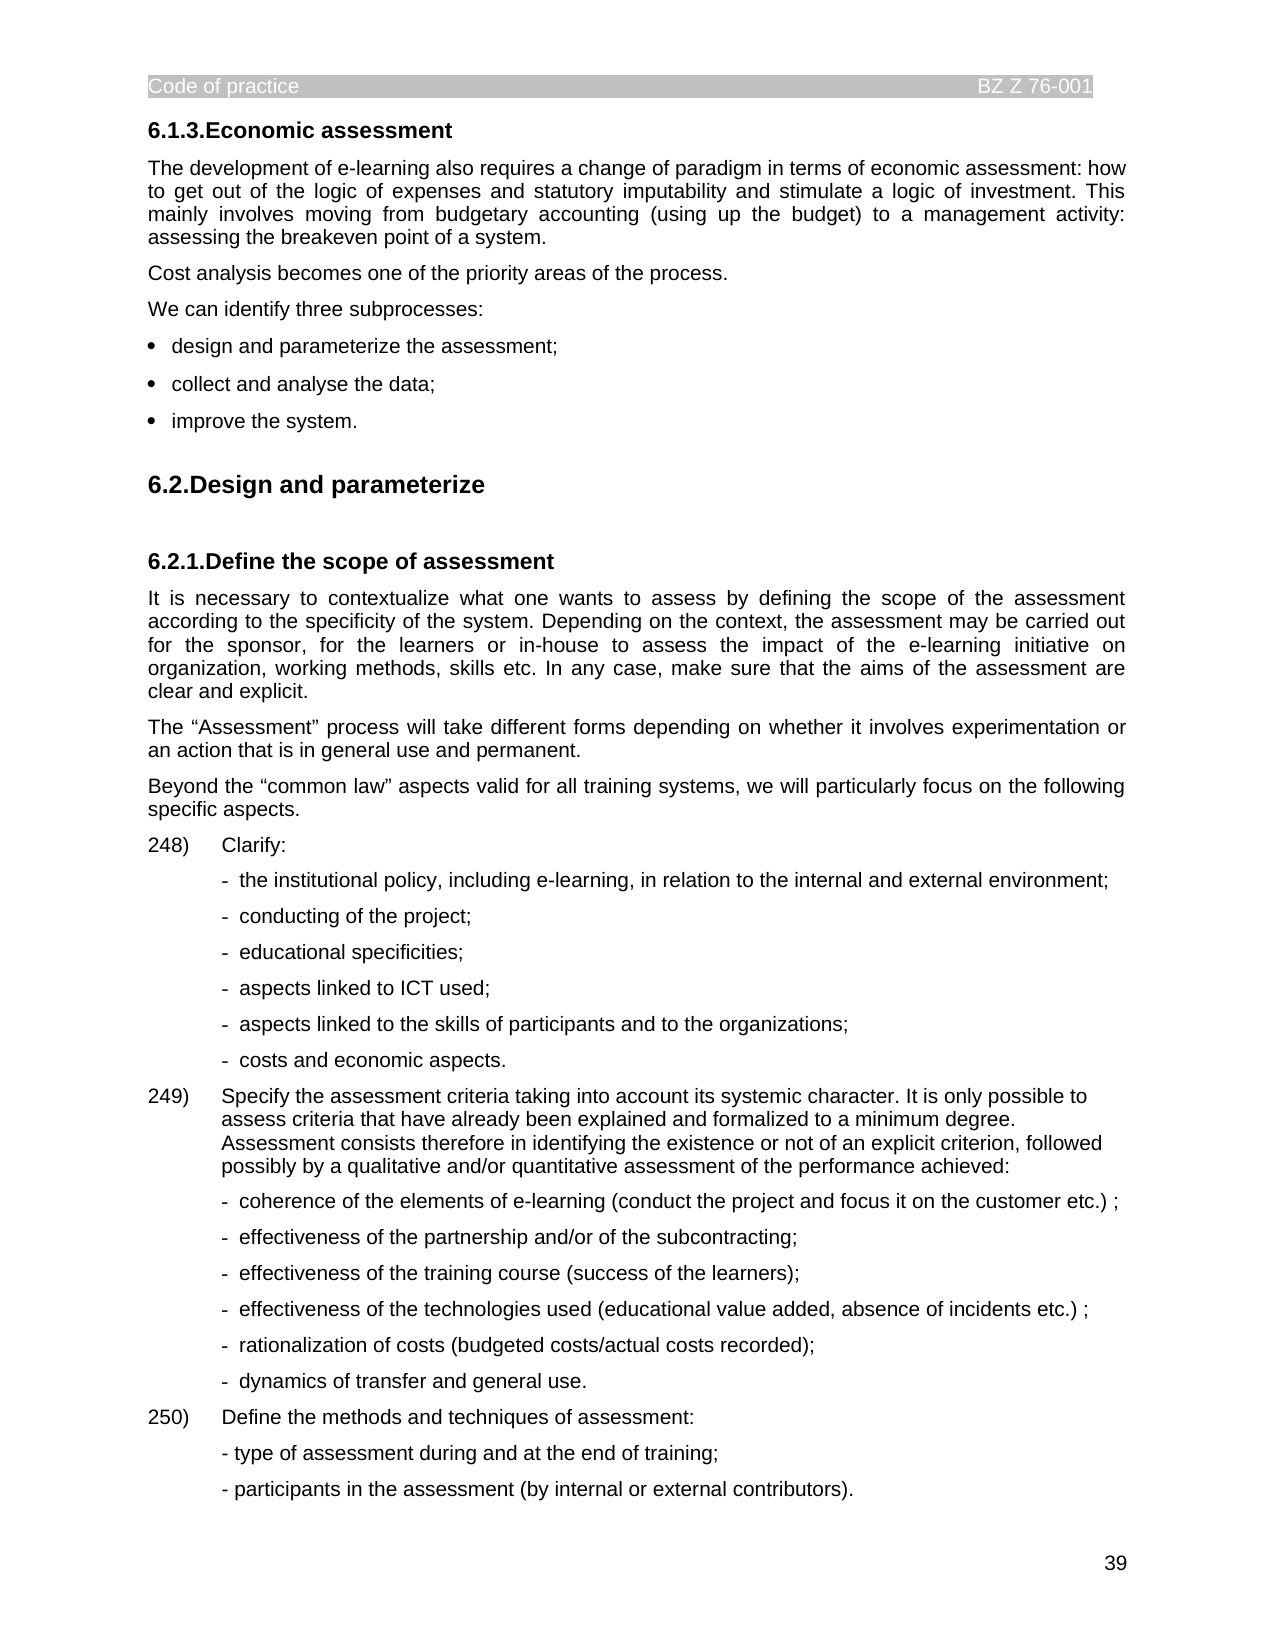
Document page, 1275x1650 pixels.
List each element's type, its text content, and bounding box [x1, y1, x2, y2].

subtitle Define the scope of assessment [148, 548, 1127, 574]
text 250) Define the methods and techniques of assessment: [148, 1406, 1127, 1429]
text The “Assessment” process will take different forms depending on whether it involves experimentation or an action that is in general use and permanent. [148, 715, 1127, 762]
list dynamics of transfer and general use. [221, 1370, 1127, 1393]
list rationalization of costs (budgeted costs/actual costs recorded); [221, 1334, 1127, 1357]
list conducting of the project; [221, 905, 1127, 928]
text It is necessary to contextualize what one wants to assess by defining the scope of the assessment according to the specificity of the system. Depending on the context, the assessment may be carried out for the sponsor, for the learners or in-house to assess the impact of the e-learning initiative on organization, working methods, skills etc. In any case, make sure that the aims of the assessment are clear and explicit. [148, 587, 1127, 703]
text 249) Specify the assessment criteria taking into account its systemic character. It is only possible to assess criteria that have already been explained and formalized to a minimum degree. Assessment consists therefore in identifying the existence or not of an explicit criterion, followed possibly by a qualitative and/or quantitative assessment of the performance achieved: [148, 1084, 1127, 1177]
list the institutional policy, including e-learning, in relation to the internal and external environment; [221, 869, 1127, 892]
list improve the system. [148, 408, 1127, 433]
list collect and analyse the data; [148, 371, 1127, 396]
list aspects linked to ICT used; [221, 977, 1127, 1000]
list educational specificities; [221, 941, 1127, 964]
list effectiveness of the technologies used (educational value added, absence of incidents etc.) ; [221, 1298, 1127, 1321]
text - participants in the assessment (by internal or external contributors). [148, 1477, 1127, 1500]
subtitle Design and parameterize [148, 471, 1127, 498]
text The development of e-learning also requires a change of paradigm in terms of economic assessment: how to get out of the logic of expenses and statutory imputability and stimulate a logic of investment. This mainly involves moving from budgetary accounting (using up the budget) to a management activity: assessing the breakeven point of a system. [148, 156, 1127, 249]
list design and parameterize the assessment; [148, 333, 1127, 358]
text We can identify three subprocesses: [148, 297, 1127, 321]
subtitle Economic assessment [148, 118, 1127, 144]
text - type of assessment during and at the end of training; [148, 1441, 1127, 1464]
list aspects linked to the skills of participants and to the organizations; [221, 1013, 1127, 1036]
list coherence of the elements of e-learning (conduct the project and focus it on the customer etc.) ; [221, 1190, 1127, 1213]
text Cost analysis becomes one of the priority areas of the process. [148, 262, 1127, 285]
list effectiveness of the training course (success of the learners); [221, 1262, 1127, 1285]
list effectiveness of the partnership and/or of the subcontracting; [221, 1226, 1127, 1249]
text Beyond the “common law” aspects valid for all training systems, we will particularly focus on the following specific aspects. [148, 774, 1127, 821]
text 248) Clarify: [148, 833, 1127, 856]
list costs and economic aspects. [221, 1049, 1127, 1072]
